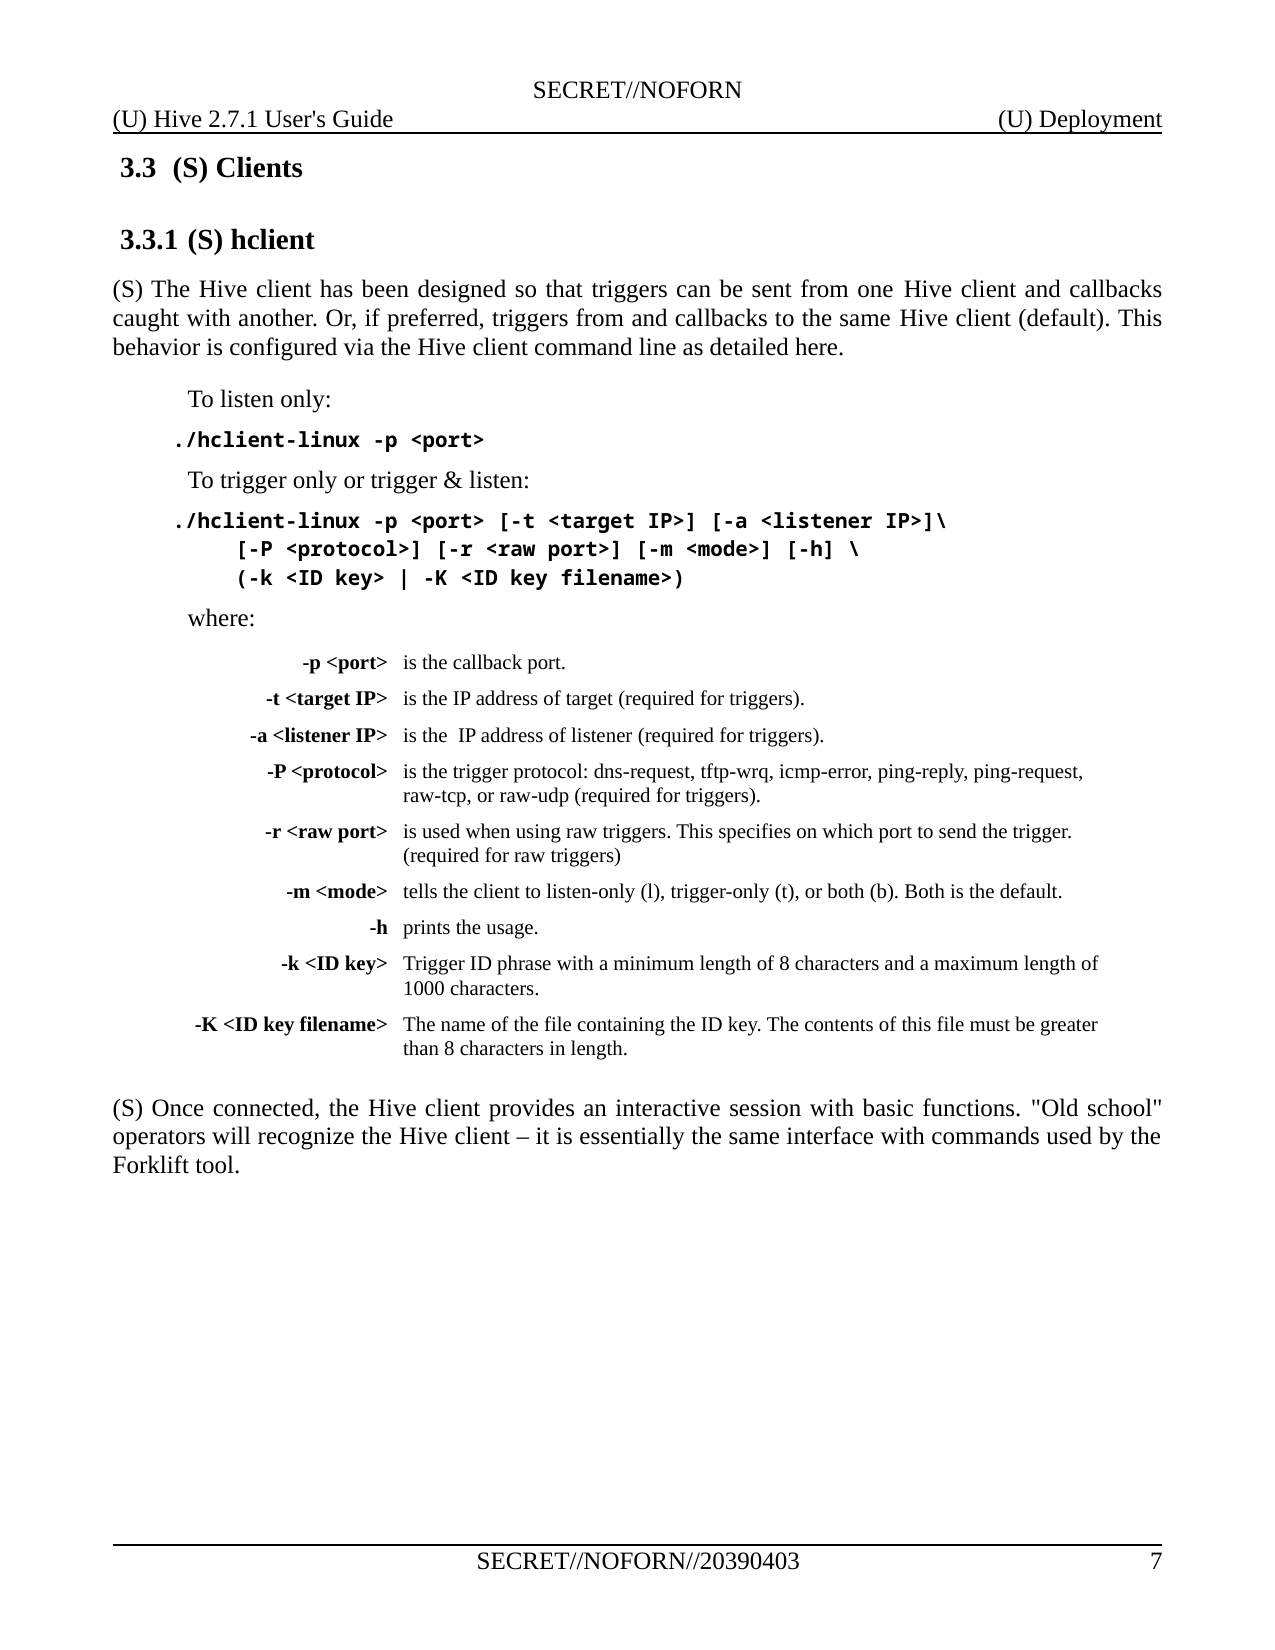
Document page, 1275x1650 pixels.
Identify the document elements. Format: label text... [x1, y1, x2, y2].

subtitle (S) hclient [112, 222, 1162, 256]
table_header is the callback port. [395, 644, 1110, 680]
table_cell -a <listener IP> [165, 716, 395, 753]
table_cell prints the usage. [395, 909, 1110, 945]
subtitle (S) Clients [112, 150, 1162, 183]
table_cell is the trigger protocol: dns‑request, tftp‑wrq, icmp‑error, ping‑reply, ping‑request, raw‑tcp, or raw‑udp (required for triggers). [395, 753, 1110, 813]
table_cell -t <target IP> [165, 680, 395, 716]
text [-P <protocol>] [-r <raw port>] [-m <mode>] [-h] \ [142, 534, 1132, 563]
table_cell -k <ID key> [165, 945, 395, 1006]
table_cell The name of the file containing the ID key. The contents of this file must be greater than 8 characters in length. [395, 1006, 1110, 1066]
table_cell -h [165, 909, 395, 945]
table_cell is used when using raw triggers. This specifies on which port to send the trigger. (required for raw triggers) [395, 813, 1110, 873]
text ./hclient-linux -p <port> [142, 425, 1132, 453]
table_cell is the IP address of target (required for triggers). [395, 680, 1110, 716]
text To trigger only or trigger & listen: [187, 465, 1162, 494]
text (-k <ID key> | -K <ID key filename>) [142, 563, 1132, 591]
table_cell -m <mode> [165, 873, 395, 909]
table_header -p <port> [165, 644, 395, 680]
text To listen only: [187, 384, 1162, 413]
table_cell is the IP address of listener (required for triggers). [395, 716, 1110, 753]
text where: [187, 603, 1162, 632]
text ./hclient-linux -p <port> [-t <target IP>] [-a <listener IP>]\ [142, 506, 1132, 534]
table_cell Trigger ID phrase with a minimum length of 8 characters and a maximum length of 1000 characters. [395, 945, 1110, 1006]
table_cell -r <raw port> [165, 813, 395, 873]
table_cell -P <protocol> [165, 753, 395, 813]
text (S) Once connected, the Hive client provides an interactive session with basic functions. "Old school" operators will recognize the Hive client – it is essentially the same interface with commands used by the Forklift tool. [112, 1093, 1162, 1179]
text (S) The Hive client has been designed so that triggers can be sent from one Hive client and callbacks caught with another. Or, if preferred, triggers from and callbacks to the same Hive client (default). This behavior is configured via the Hive client command line as detailed here. [112, 274, 1162, 360]
table_cell -K <ID key filename> [165, 1006, 395, 1066]
table_cell tells the client to listen-only (l), trigger-only (t), or both (b). Both is the default. [395, 873, 1110, 909]
